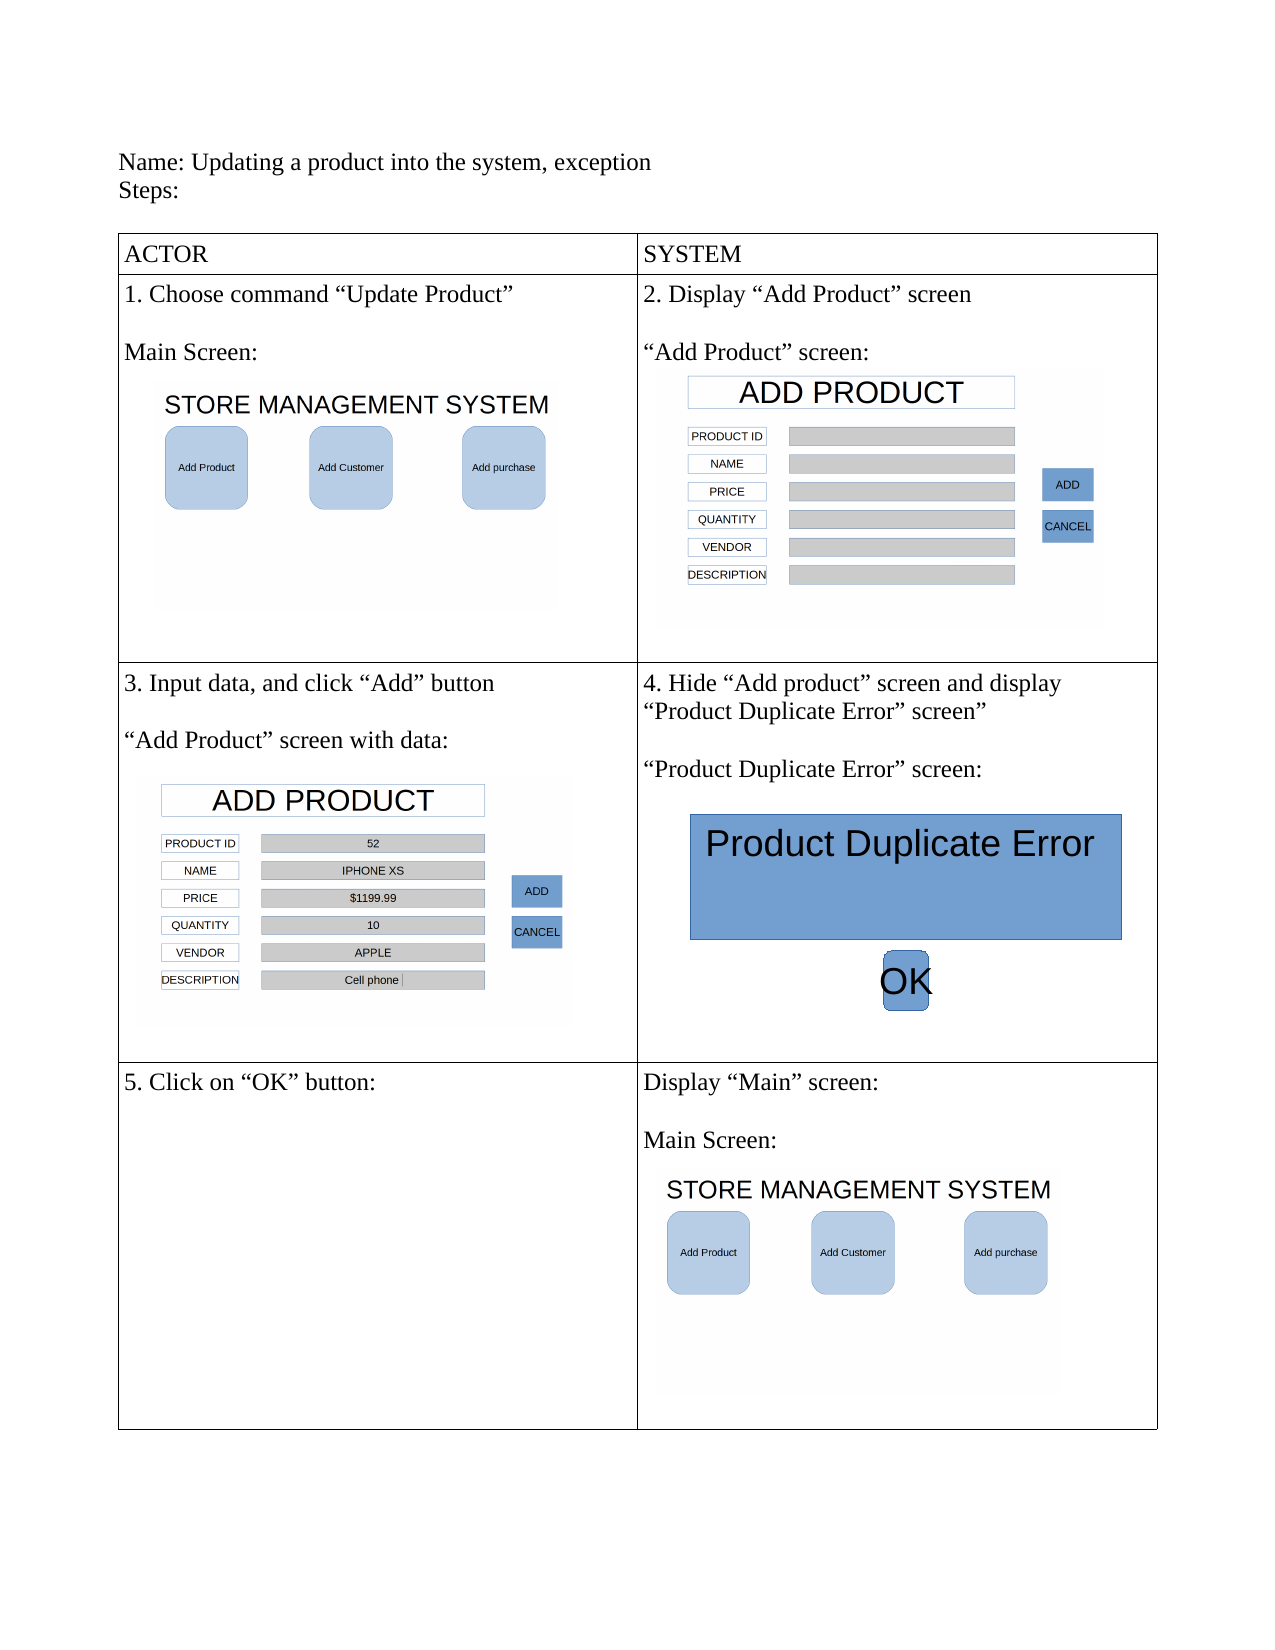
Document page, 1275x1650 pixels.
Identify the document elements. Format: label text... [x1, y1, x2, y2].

picture [137, 776, 573, 1027]
table_header SYSTEM [638, 234, 1157, 273]
picture [656, 369, 1104, 628]
table_header ACTOR [119, 234, 637, 273]
table_cell 2. Display “Add Product” screen “Add Product” screen: [638, 275, 1157, 662]
text Name: Updating a product into the system, exception [118, 147, 1157, 176]
text Steps: [118, 176, 1157, 204]
table_cell 4. Hide “Add product” screen and display “Product Duplicate Error” screen” “Product Duplicate Error” screen: [638, 663, 1157, 1062]
table_cell 3. Input data, and click “Add” button “Add Product” screen with data: [119, 663, 637, 1062]
picture [154, 381, 558, 610]
table_cell Display “Main” screen: Main Screen: [638, 1063, 1157, 1429]
table_cell 1. Choose command “Update Product” Main Screen: [119, 275, 637, 662]
picture [656, 1167, 1060, 1395]
table_cell 5. Click on “OK” button: [119, 1063, 637, 1429]
